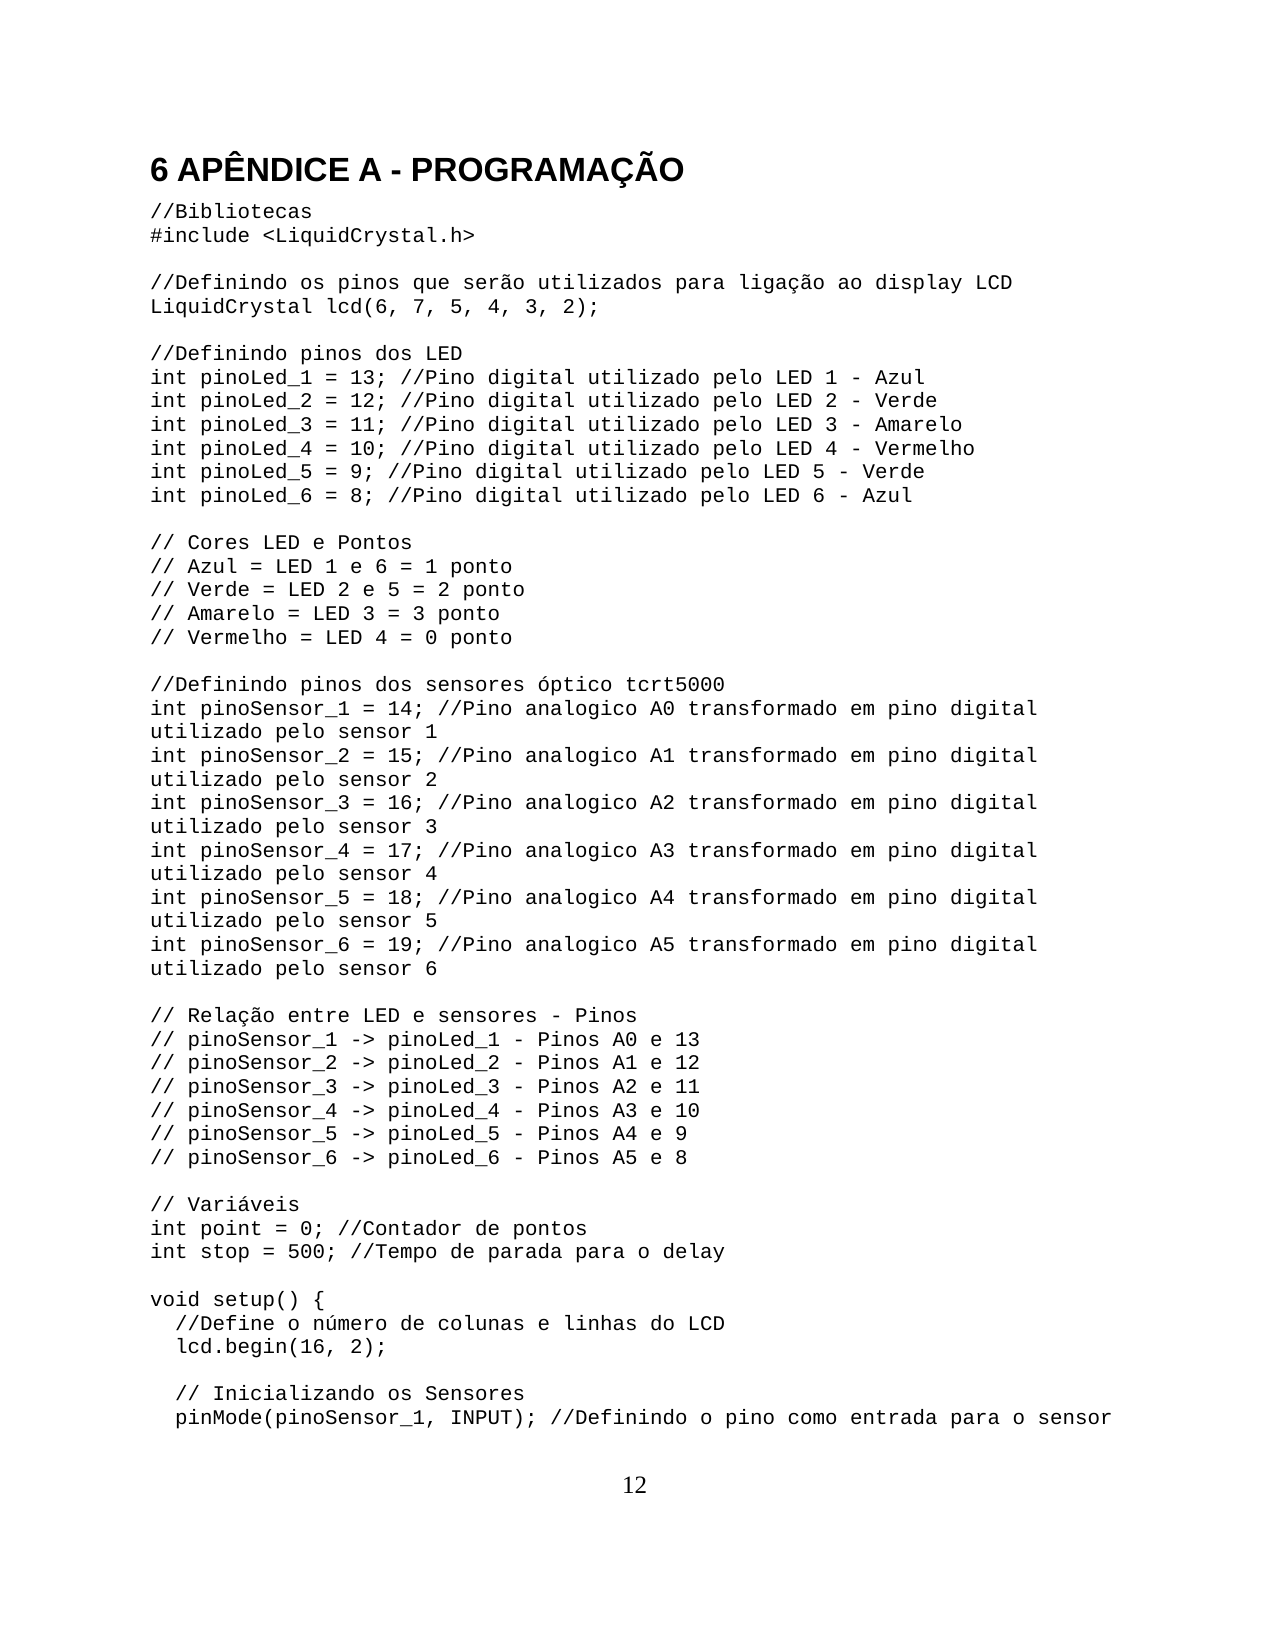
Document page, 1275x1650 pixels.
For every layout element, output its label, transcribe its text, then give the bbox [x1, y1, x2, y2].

subtitle 6 APÊNDICE A - PROGRAMAÇÃO [150, 150, 1125, 189]
text // pinoSensor_3 -> pinoLed_3 - Pinos A2 e 11 [150, 1076, 1125, 1100]
text int pinoLed_2 = 12; //Pino digital utilizado pelo LED 2 - Verde [150, 390, 1125, 414]
text // pinoSensor_2 -> pinoLed_2 - Pinos A1 e 12 [150, 1052, 1125, 1076]
text // Azul = LED 1 e 6 = 1 ponto [150, 556, 1125, 579]
text int pinoLed_6 = 8; //Pino digital utilizado pelo LED 6 - Azul [150, 485, 1125, 508]
text int stop = 500; //Tempo de parada para o delay [150, 1242, 1125, 1265]
text //Bibliotecas [150, 201, 1125, 225]
text // Cores LED e Pontos [150, 532, 1125, 556]
text // Variáveis [150, 1194, 1125, 1218]
text int pinoSensor_3 = 16; //Pino analogico A2 transformado em pino digital utilizado pelo sensor 3 [150, 792, 1125, 839]
text int pinoSensor_1 = 14; //Pino analogico A0 transformado em pino digital utilizado pelo sensor 1 [150, 698, 1125, 745]
text // pinoSensor_1 -> pinoLed_1 - Pinos A0 e 13 [150, 1029, 1125, 1052]
text // pinoSensor_4 -> pinoLed_4 - Pinos A3 e 10 [150, 1100, 1125, 1123]
text //Definindo pinos dos LED [150, 343, 1125, 367]
text // Verde = LED 2 e 5 = 2 ponto [150, 579, 1125, 603]
text pinMode(pinoSensor_1, INPUT); //Definindo o pino como entrada para o sensor [150, 1407, 1125, 1431]
text //Define o número de colunas e linhas do LCD [150, 1312, 1125, 1336]
text int pinoLed_5 = 9; //Pino digital utilizado pelo LED 5 - Verde [150, 461, 1125, 485]
text int point = 0; //Contador de pontos [150, 1218, 1125, 1242]
text // Amarelo = LED 3 = 3 ponto [150, 603, 1125, 627]
text int pinoSensor_4 = 17; //Pino analogico A3 transformado em pino digital utilizado pelo sensor 4 [150, 839, 1125, 887]
text LiquidCrystal lcd(6, 7, 5, 4, 3, 2); [150, 296, 1125, 319]
text int pinoLed_1 = 13; //Pino digital utilizado pelo LED 1 - Azul [150, 367, 1125, 390]
text // Inicializando os Sensores [150, 1383, 1125, 1407]
text //Definindo os pinos que serão utilizados para ligação ao display LCD [150, 272, 1125, 296]
text //Definindo pinos dos sensores óptico tcrt5000 [150, 674, 1125, 698]
text int pinoSensor_6 = 19; //Pino analogico A5 transformado em pino digital utilizado pelo sensor 6 [150, 934, 1125, 981]
text void setup() { [150, 1289, 1125, 1312]
text int pinoSensor_2 = 15; //Pino analogico A1 transformado em pino digital utilizado pelo sensor 2 [150, 745, 1125, 792]
text int pinoSensor_5 = 18; //Pino analogico A4 transformado em pino digital utilizado pelo sensor 5 [150, 887, 1125, 934]
text // Relação entre LED e sensores - Pinos [150, 1005, 1125, 1029]
text int pinoLed_4 = 10; //Pino digital utilizado pelo LED 4 - Vermelho [150, 438, 1125, 461]
text // pinoSensor_6 -> pinoLed_6 - Pinos A5 e 8 [150, 1147, 1125, 1171]
text lcd.begin(16, 2); [150, 1336, 1125, 1360]
text // Vermelho = LED 4 = 0 ponto [150, 627, 1125, 650]
text // pinoSensor_5 -> pinoLed_5 - Pinos A4 e 9 [150, 1123, 1125, 1147]
text #include <LiquidCrystal.h> [150, 225, 1125, 248]
text int pinoLed_3 = 11; //Pino digital utilizado pelo LED 3 - Amarelo [150, 414, 1125, 438]
